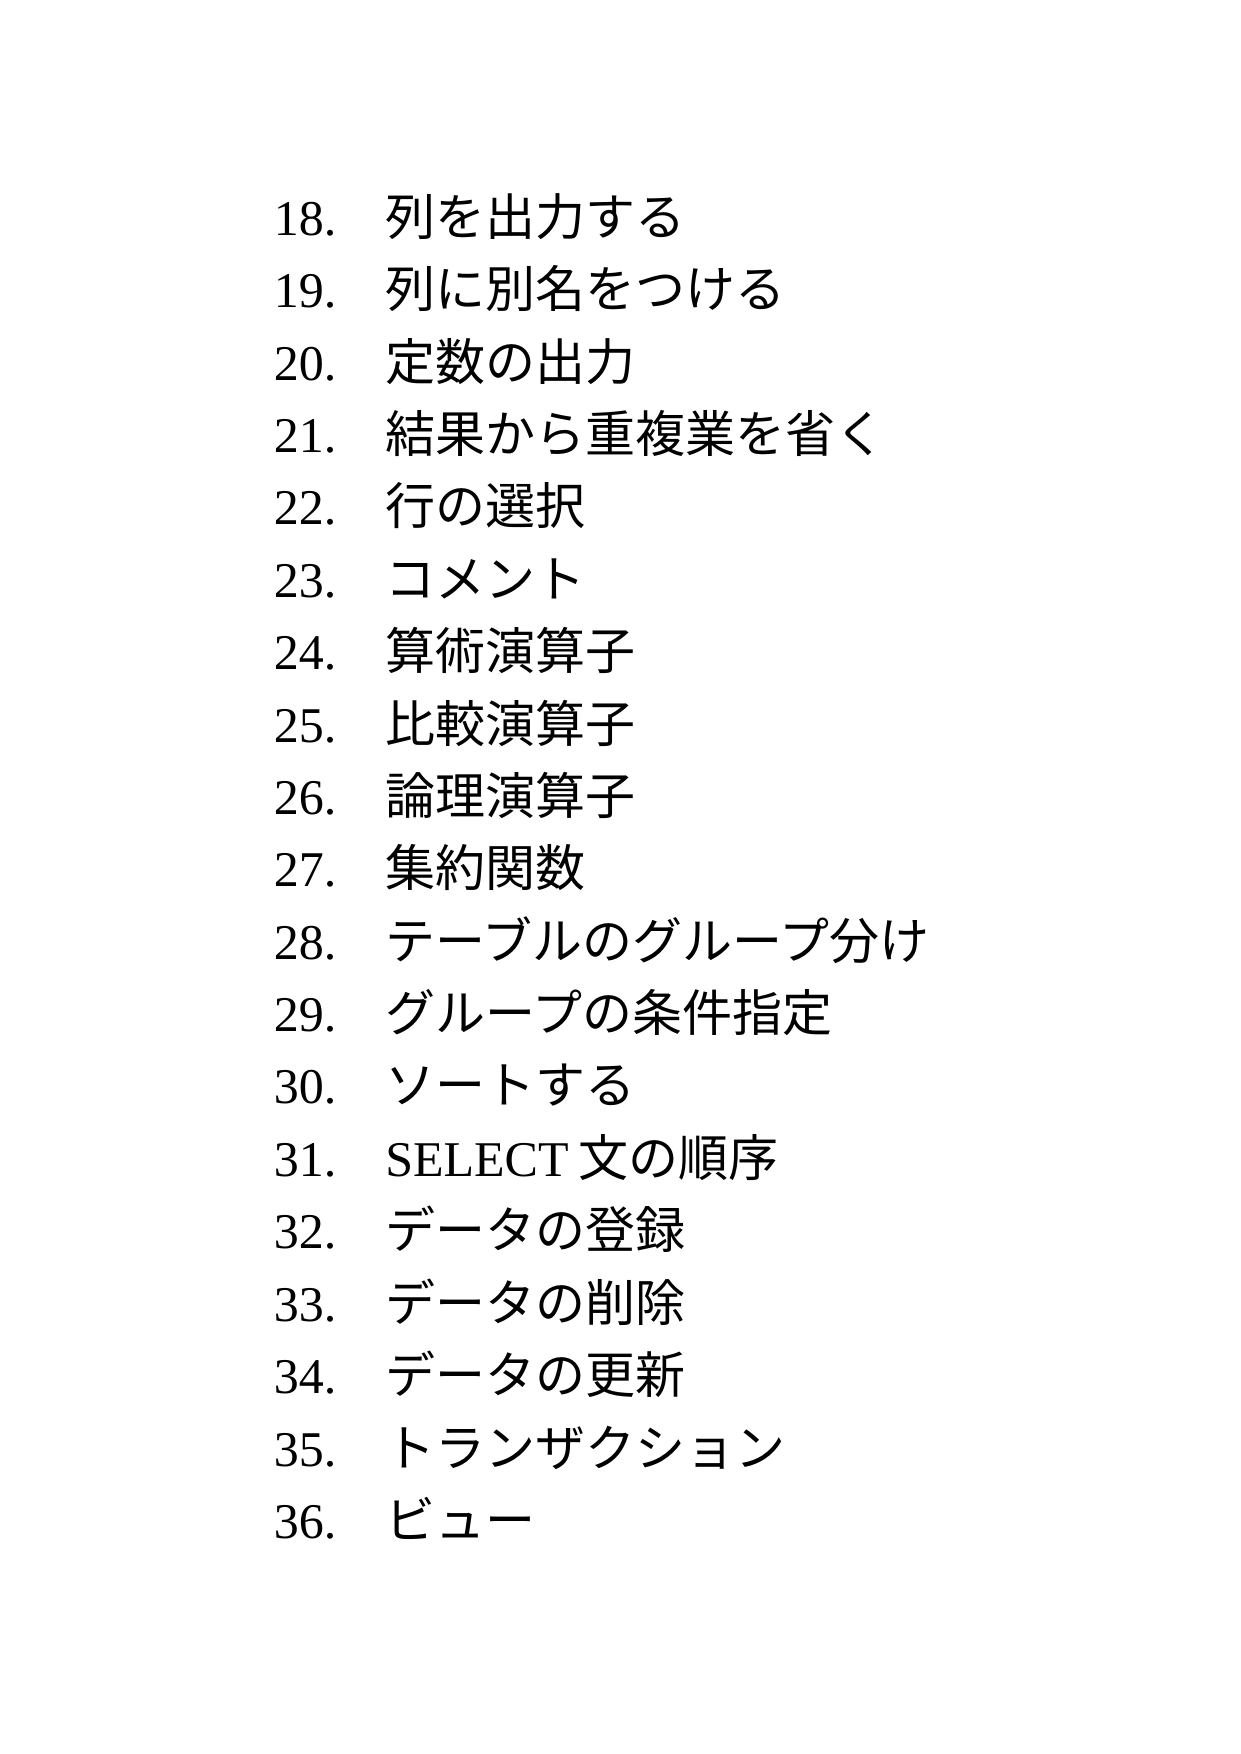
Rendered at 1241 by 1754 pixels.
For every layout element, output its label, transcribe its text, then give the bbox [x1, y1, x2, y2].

list 列に別名をつける [274, 249, 1063, 322]
list 集約関数 [274, 829, 1063, 901]
list 結果から重複業を省く [274, 394, 1063, 467]
list データの登録 [274, 1191, 1063, 1263]
list 行の選択 [274, 467, 1063, 539]
list SELECT文の順序 [274, 1118, 1063, 1191]
list グループの条件指定 [274, 973, 1063, 1046]
list 算術演算子 [274, 612, 1063, 684]
list 列を出力する [274, 177, 1063, 249]
list ビュー [274, 1480, 1063, 1553]
list データの更新 [274, 1336, 1063, 1408]
list コメント [274, 539, 1063, 612]
list 論理演算子 [274, 756, 1063, 829]
list データの削除 [274, 1263, 1063, 1336]
list 比較演算子 [274, 684, 1063, 756]
list 定数の出力 [274, 322, 1063, 394]
list ソートする [274, 1046, 1063, 1118]
list トランザクション [274, 1408, 1063, 1480]
list テーブルのグループ分け [274, 901, 1063, 973]
